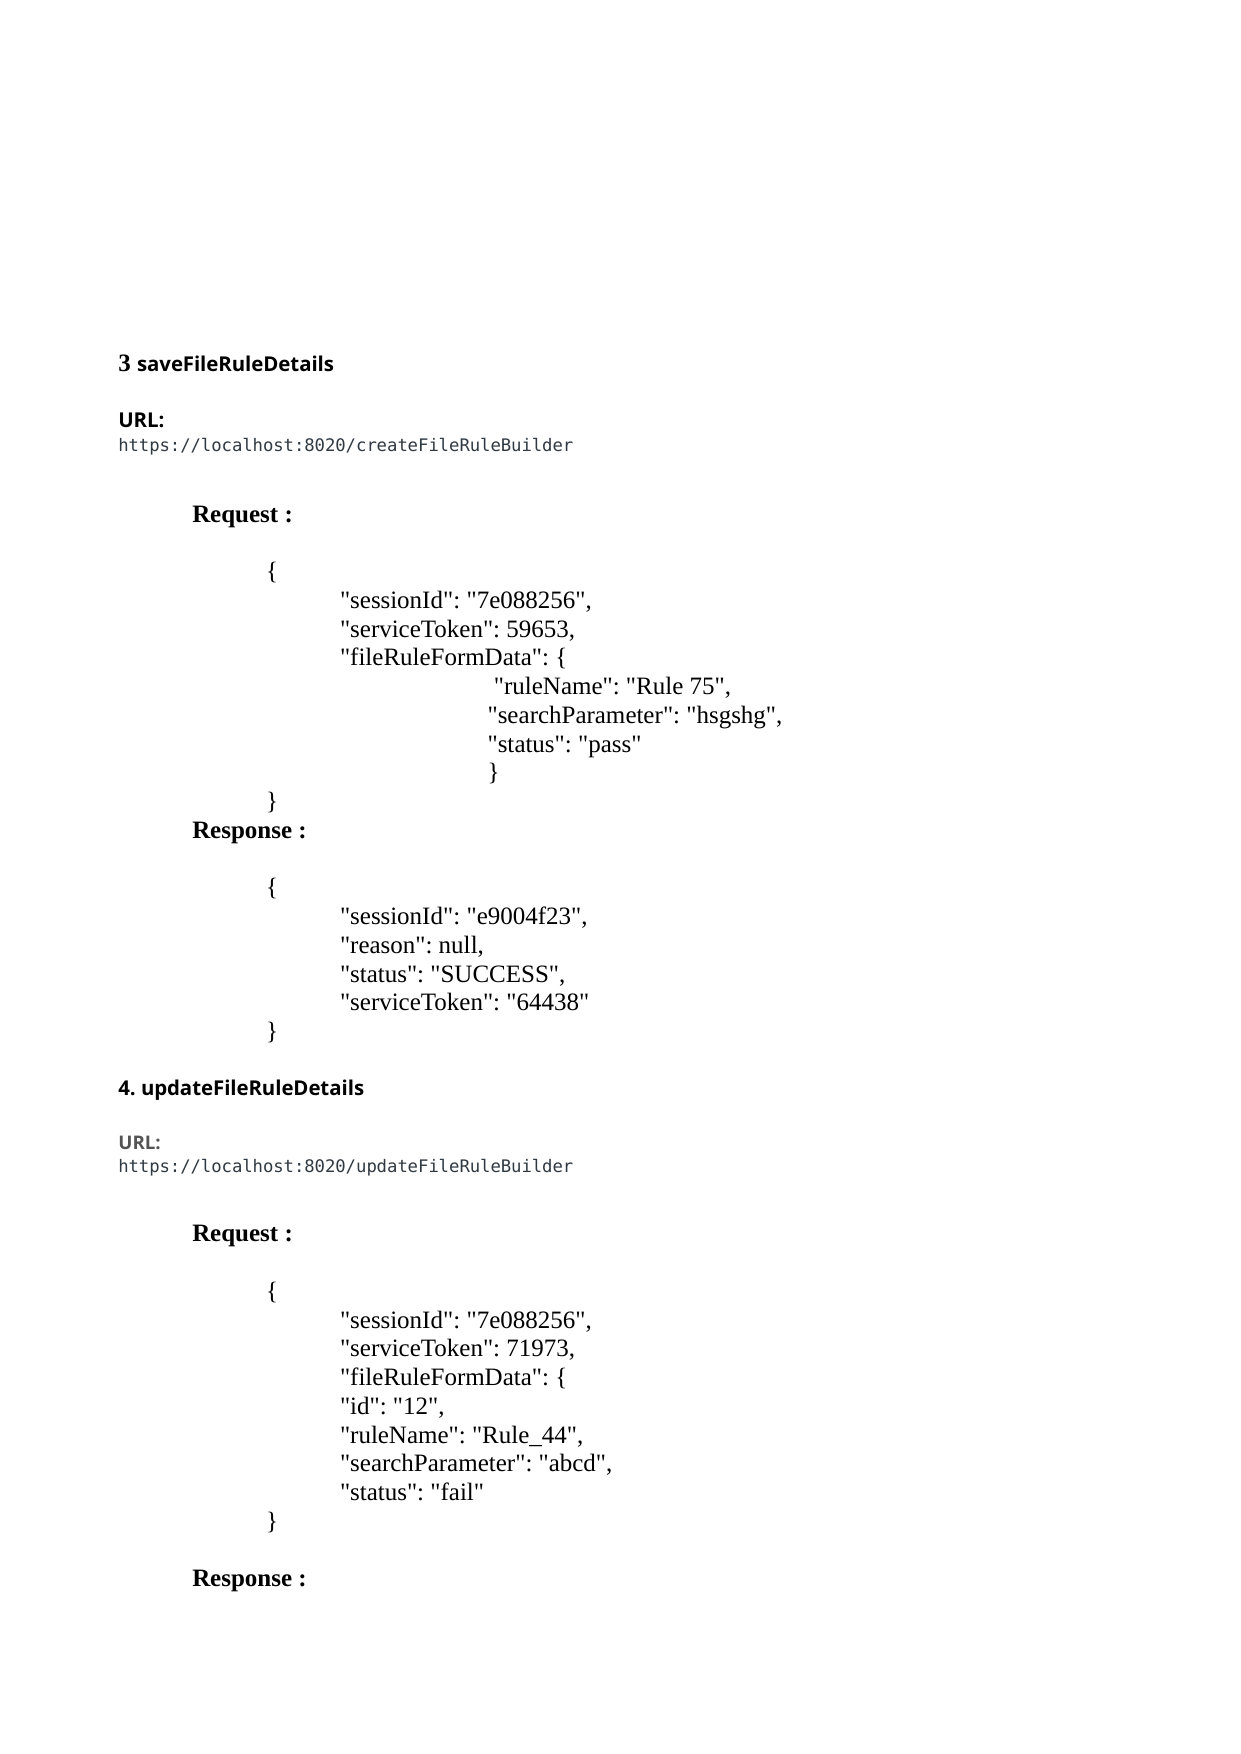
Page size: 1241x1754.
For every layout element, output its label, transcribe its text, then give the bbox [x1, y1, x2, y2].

text URL: [118, 406, 1122, 434]
text "searchParameter": "abcd", [118, 1448, 1122, 1477]
text "status": "SUCCESS", [118, 959, 1122, 987]
text "serviceToken": "64438" [118, 987, 1122, 1016]
text Response : [118, 1563, 1122, 1592]
text Request : [118, 499, 1122, 527]
text "fileRuleFormData": { [118, 642, 1122, 671]
text "ruleName": "Rule_44", [118, 1420, 1122, 1448]
text { [118, 556, 1122, 585]
text "ruleName": "Rule 75", [118, 671, 1122, 700]
text "sessionId": "7e088256", [118, 1305, 1122, 1333]
text "status": "pass" [118, 729, 1122, 757]
text { [118, 872, 1122, 901]
text https://localhost:8020/updateFileRuleBuilder [118, 1156, 1122, 1176]
text "status": "fail" [118, 1477, 1122, 1506]
text "id": "12", [118, 1391, 1122, 1420]
text 3 saveFileRuleDetails [118, 348, 1122, 377]
text 4. updateFileRuleDetails [118, 1074, 1122, 1101]
text } [118, 1506, 1122, 1535]
text "sessionId": "e9004f23", [118, 901, 1122, 930]
text "fileRuleFormData": { [118, 1362, 1122, 1391]
text { [118, 1276, 1122, 1305]
text } [118, 1016, 1122, 1045]
text Request : [118, 1218, 1122, 1247]
text "reason": null, [118, 930, 1122, 959]
text "sessionId": "7e088256", [118, 585, 1122, 614]
text URL: [118, 1129, 1122, 1155]
text "serviceToken": 71973, [118, 1333, 1122, 1362]
text } [118, 757, 1122, 786]
text "serviceToken": 59653, [118, 614, 1122, 642]
text } [118, 786, 1122, 815]
text https://localhost:8020/createFileRuleBuilder [118, 435, 1122, 455]
text "searchParameter": "hsgshg", [118, 700, 1122, 729]
text Response : [118, 815, 1122, 844]
